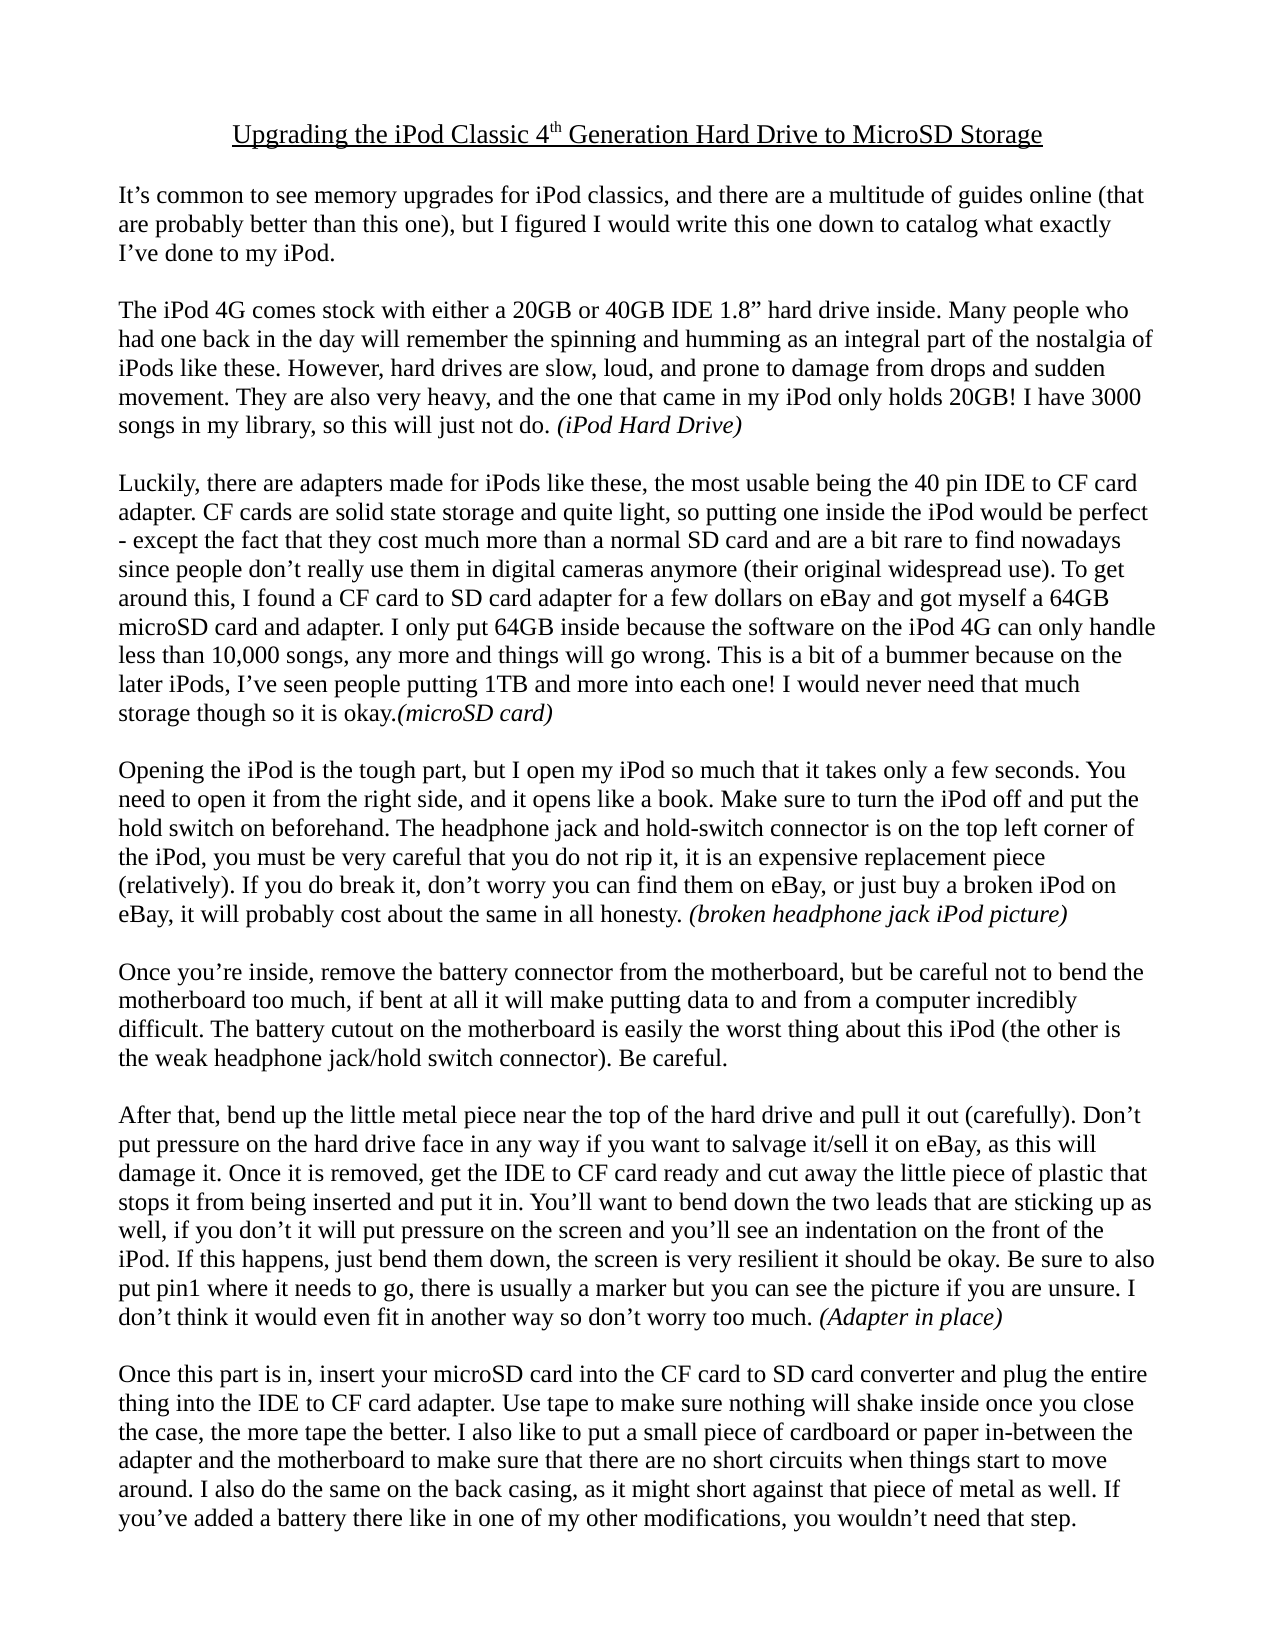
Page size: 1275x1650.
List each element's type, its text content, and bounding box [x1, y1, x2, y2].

text After that, bend up the little metal piece near the top of the hard drive and pull it out (carefully). Don’t put pressure on the hard drive face in any way if you want to salvage it/sell it on eBay, as this will damage it. Once it is removed, get the IDE to CF card ready and cut away the little piece of plastic that stops it from being inserted and put it in. You’ll want to bend down the two leads that are sticking up as well, if you don’t it will put pressure on the screen and you’ll see an indentation on the front of the iPod. If this happens, just bend them down, the screen is very resilient it should be okay. Be sure to also put pin1 where it needs to go, there is usually a marker but you can see the picture if you are unsure. I don’t think it would even fit in another way so don’t worry too much. (Adapter in place) [118, 1100, 1157, 1330]
text Once this part is in, insert your microSD card into the CF card to SD card converter and plug the entire thing into the IDE to CF card adapter. Use tape to make sure nothing will shake inside once you close the case, the more tape the better. I also like to put a small piece of cardboard or paper in-between the adapter and the motherboard to make sure that there are no short circuits when things start to move around. I also do the same on the back casing, as it might short against that piece of metal as well. If you’ve added a battery there like in one of my other modifications, you wouldn’t need that step. [118, 1359, 1157, 1532]
text Upgrading the iPod Classic 4th Generation Hard Drive to MicroSD Storage [118, 118, 1157, 149]
text Opening the iPod is the tough part, but I open my iPod so much that it takes only a few seconds. You need to open it from the right side, and it opens like a book. Make sure to turn the iPod off and put the hold switch on beforehand. The headphone jack and hold-switch connector is on the top left corner of the iPod, you must be very careful that you do not rip it, it is an expensive replacement piece (relatively). If you do break it, don’t worry you can find them on eBay, or just buy a broken iPod on eBay, it will probably cost about the same in all honesty. (broken headphone jack iPod picture) [118, 755, 1157, 928]
text It’s common to see memory upgrades for iPod classics, and there are a multitude of guides online (that are probably better than this one), but I figured I would write this one down to catalog what exactly I’ve done to my iPod. [118, 180, 1157, 267]
text The iPod 4G comes stock with either a 20GB or 40GB IDE 1.8” hard drive inside. Many people who had one back in the day will remember the spinning and humming as an integral part of the nostalgia of iPods like these. However, hard drives are slow, loud, and prone to damage from drops and sudden movement. They are also very heavy, and the one that came in my iPod only holds 20GB! I have 3000 songs in my library, so this will just not do. (iPod Hard Drive) [118, 295, 1157, 439]
text Once you’re inside, remove the battery connector from the motherboard, but be careful not to bend the motherboard too much, if bent at all it will make putting data to and from a computer incredibly difficult. The battery cutout on the motherboard is easily the worst thing about this iPod (the other is the weak headphone jack/hold switch connector). Be careful. [118, 957, 1157, 1072]
text Luckily, there are adapters made for iPods like these, the most usable being the 40 pin IDE to CF card adapter. CF cards are solid state storage and quite light, so putting one inside the iPod would be perfect - except the fact that they cost much more than a normal SD card and are a bit rare to find nowadays since people don’t really use them in digital cameras anymore (their original widespread use). To get around this, I found a CF card to SD card adapter for a few dollars on eBay and got myself a 64GB microSD card and adapter. I only put 64GB inside because the software on the iPod 4G can only handle less than 10,000 songs, any more and things will go wrong. This is a bit of a bummer because on the later iPods, I’ve seen people putting 1TB and more into each one! I would never need that much storage though so it is okay.(microSD card) [118, 468, 1157, 727]
